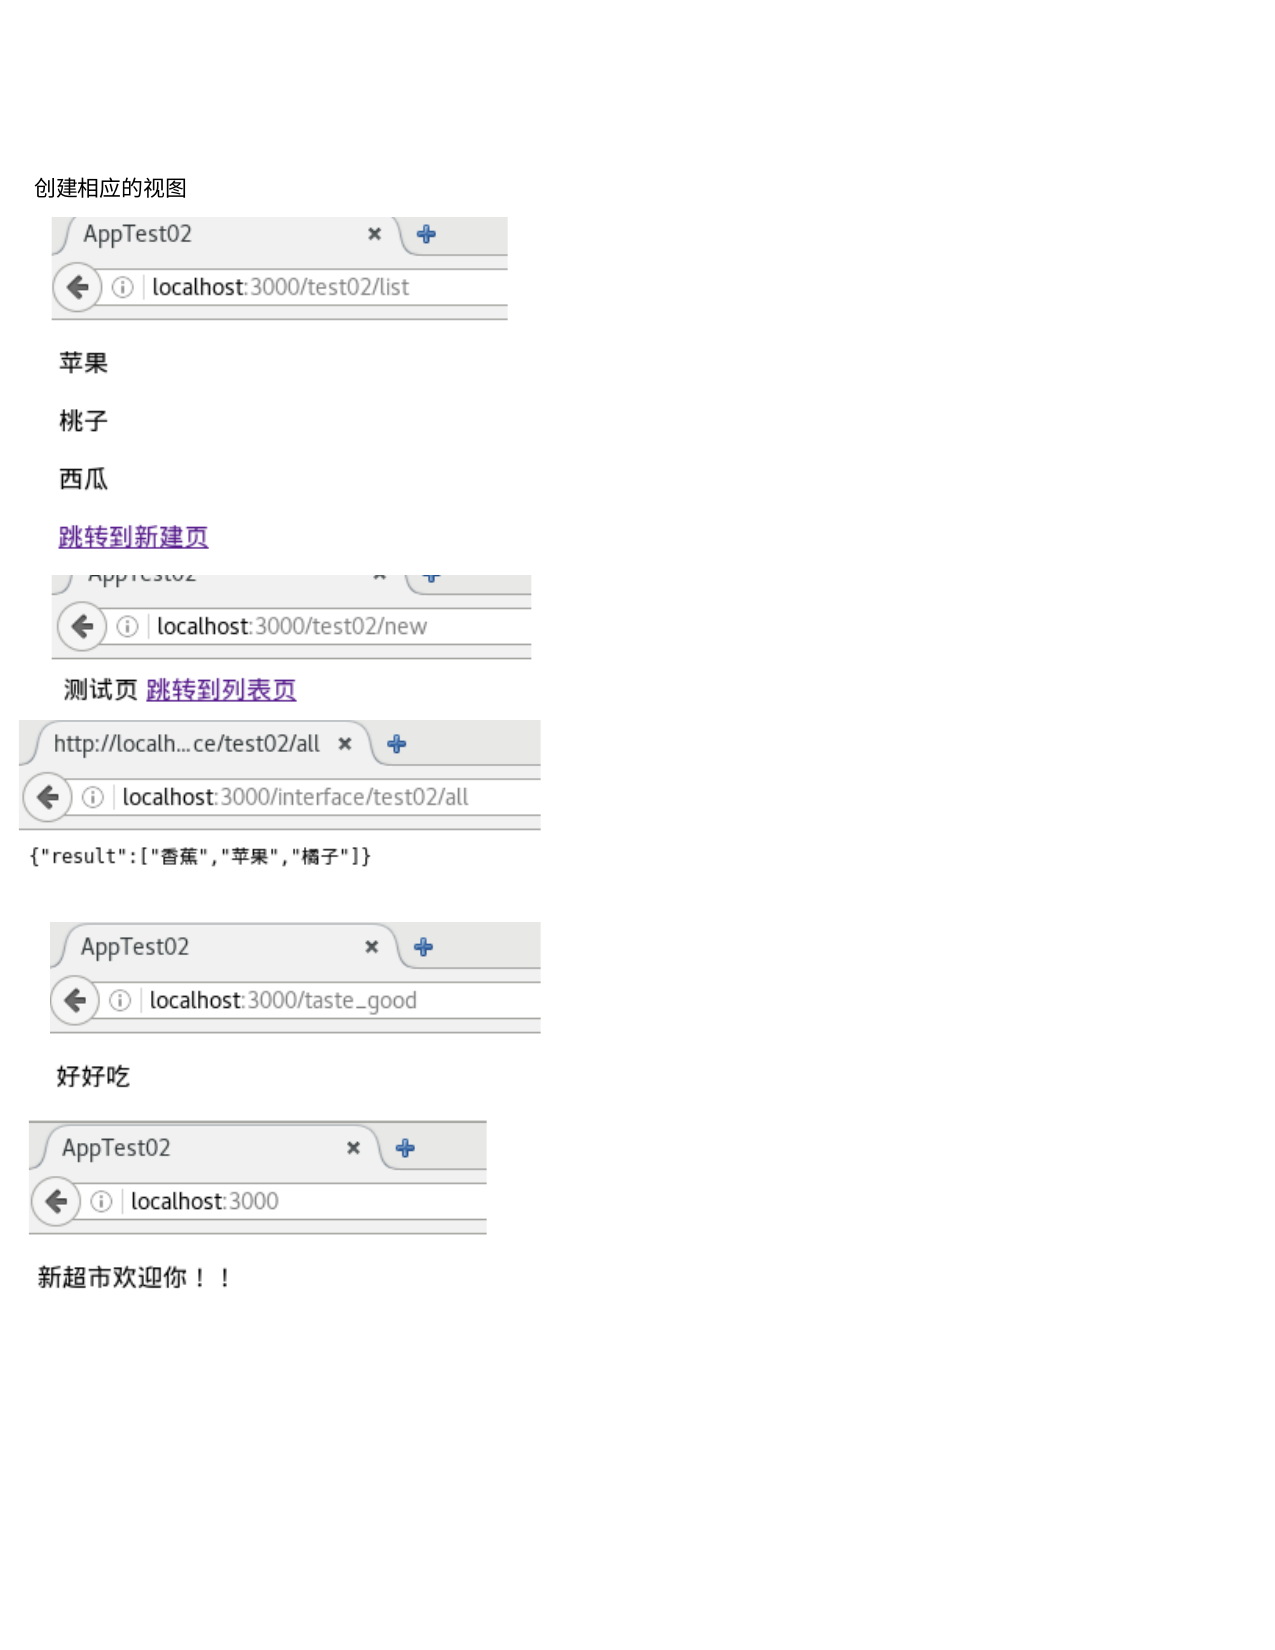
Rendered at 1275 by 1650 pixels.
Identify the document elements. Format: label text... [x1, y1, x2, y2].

picture [18, 217, 541, 1373]
text 创建相应的视图 [34, 176, 1213, 201]
